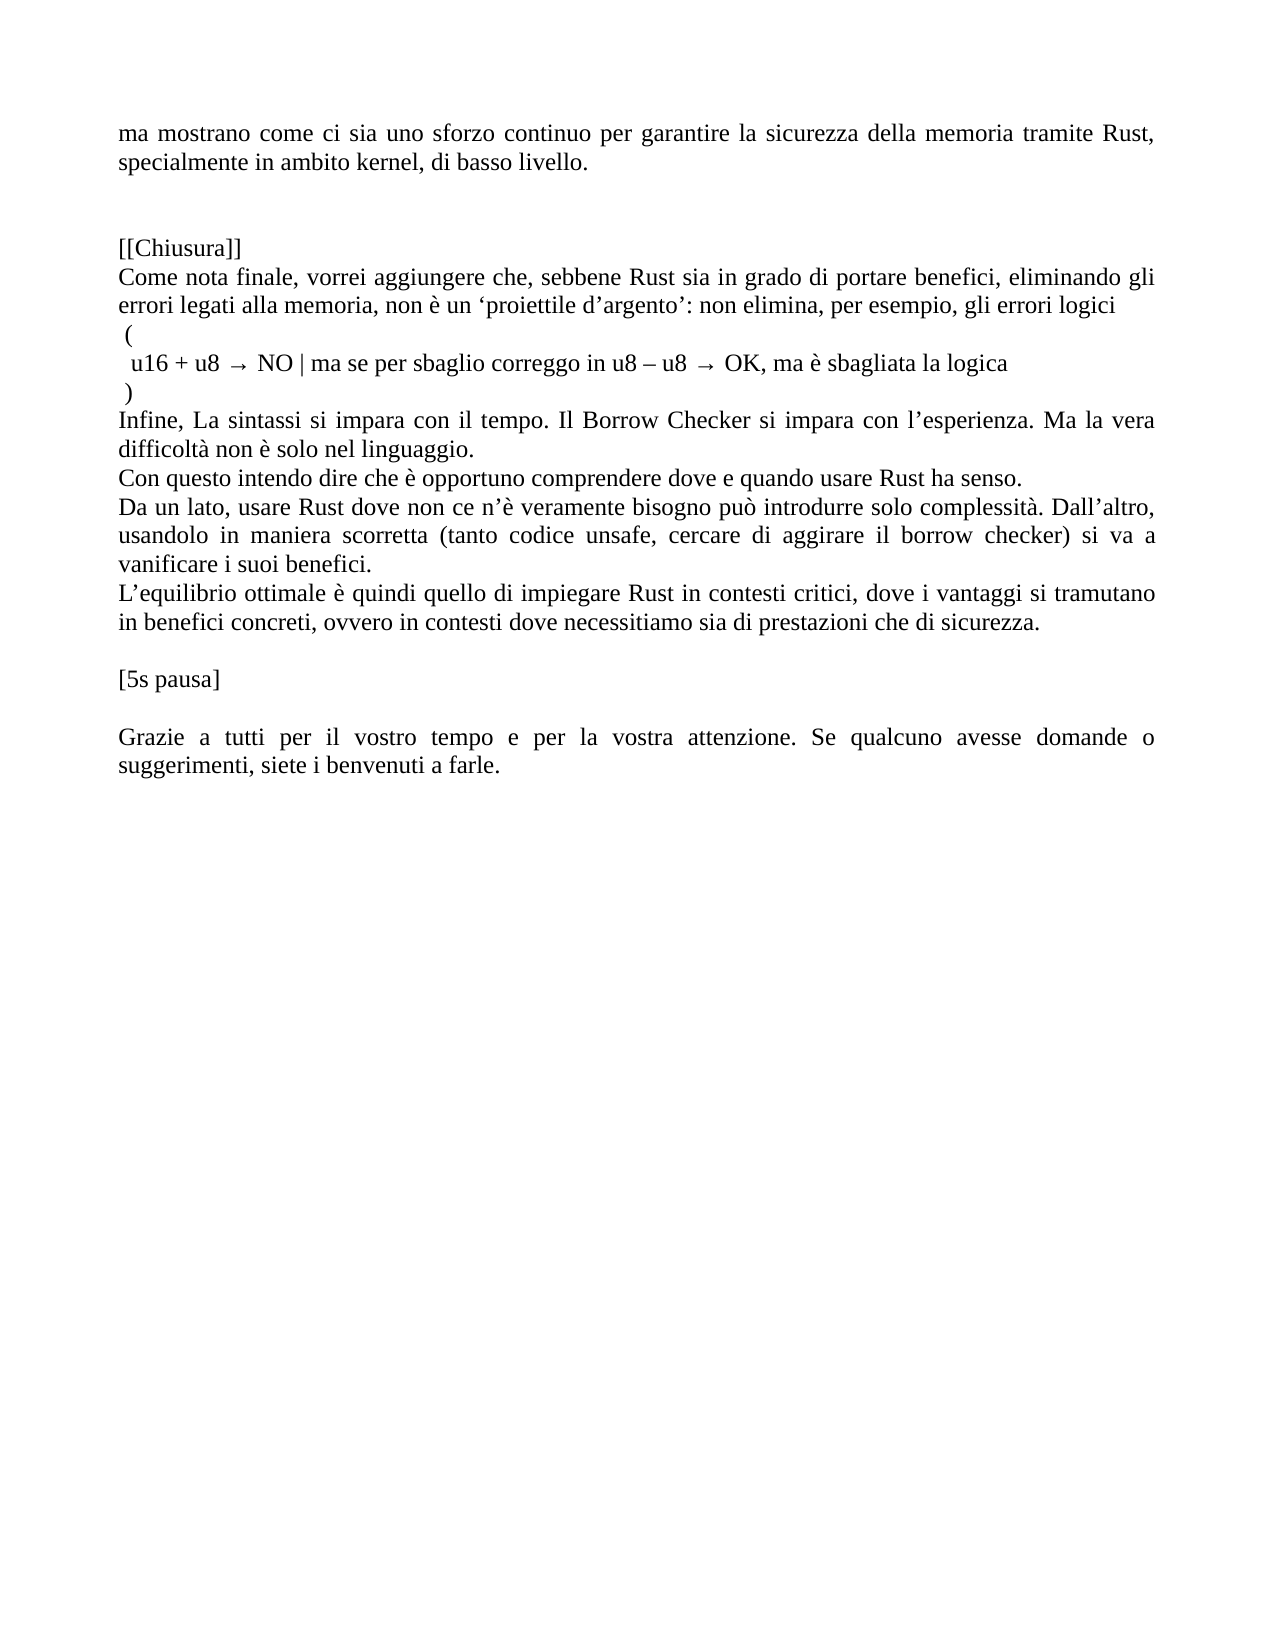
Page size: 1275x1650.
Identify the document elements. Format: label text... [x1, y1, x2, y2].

text Grazie a tutti per il vostro tempo e per la vostra attenzione. Se qualcuno avesse domande o suggerimenti, siete i benvenuti a farle. [118, 722, 1157, 779]
text [[Chiusura]] [118, 233, 1157, 262]
text u16 + u8 → NO | ma se per sbaglio correggo in u8 – u8 → OK, ma è sbagliata la logica [118, 348, 1157, 377]
text Come nota finale, vorrei aggiungere che, sebbene Rust sia in grado di portare benefici, eliminando gli errori legati alla memoria, non è un ‘proiettile d’argento’: non elimina, per esempio, gli errori logici [118, 262, 1157, 319]
text ( [118, 319, 1157, 348]
text [5s pausa] [118, 664, 1157, 693]
text Con questo intendo dire che è opportuno comprendere dove e quando usare Rust ha senso. [118, 463, 1157, 492]
text L’equilibrio ottimale è quindi quello di impiegare Rust in contesti critici, dove i vantaggi si tramutano in benefici concreti, ovvero in contesti dove necessitiamo sia di prestazioni che di sicurezza. [118, 578, 1157, 636]
text Da un lato, usare Rust dove non ce n’è veramente bisogno può introdurre solo complessità. Dall’altro, usandolo in maniera scorretta (tanto codice unsafe, cercare di aggirare il borrow checker) si va a vanificare i suoi benefici. [118, 492, 1157, 578]
text Infine, La sintassi si impara con il tempo. Il Borrow Checker si impara con l’esperienza. Ma la vera difficoltà non è solo nel linguaggio. [118, 406, 1157, 463]
text ) [118, 377, 1157, 406]
text ma mostrano come ci sia uno sforzo continuo per garantire la sicurezza della memoria tramite Rust, specialmente in ambito kernel, di basso livello. [118, 118, 1157, 176]
